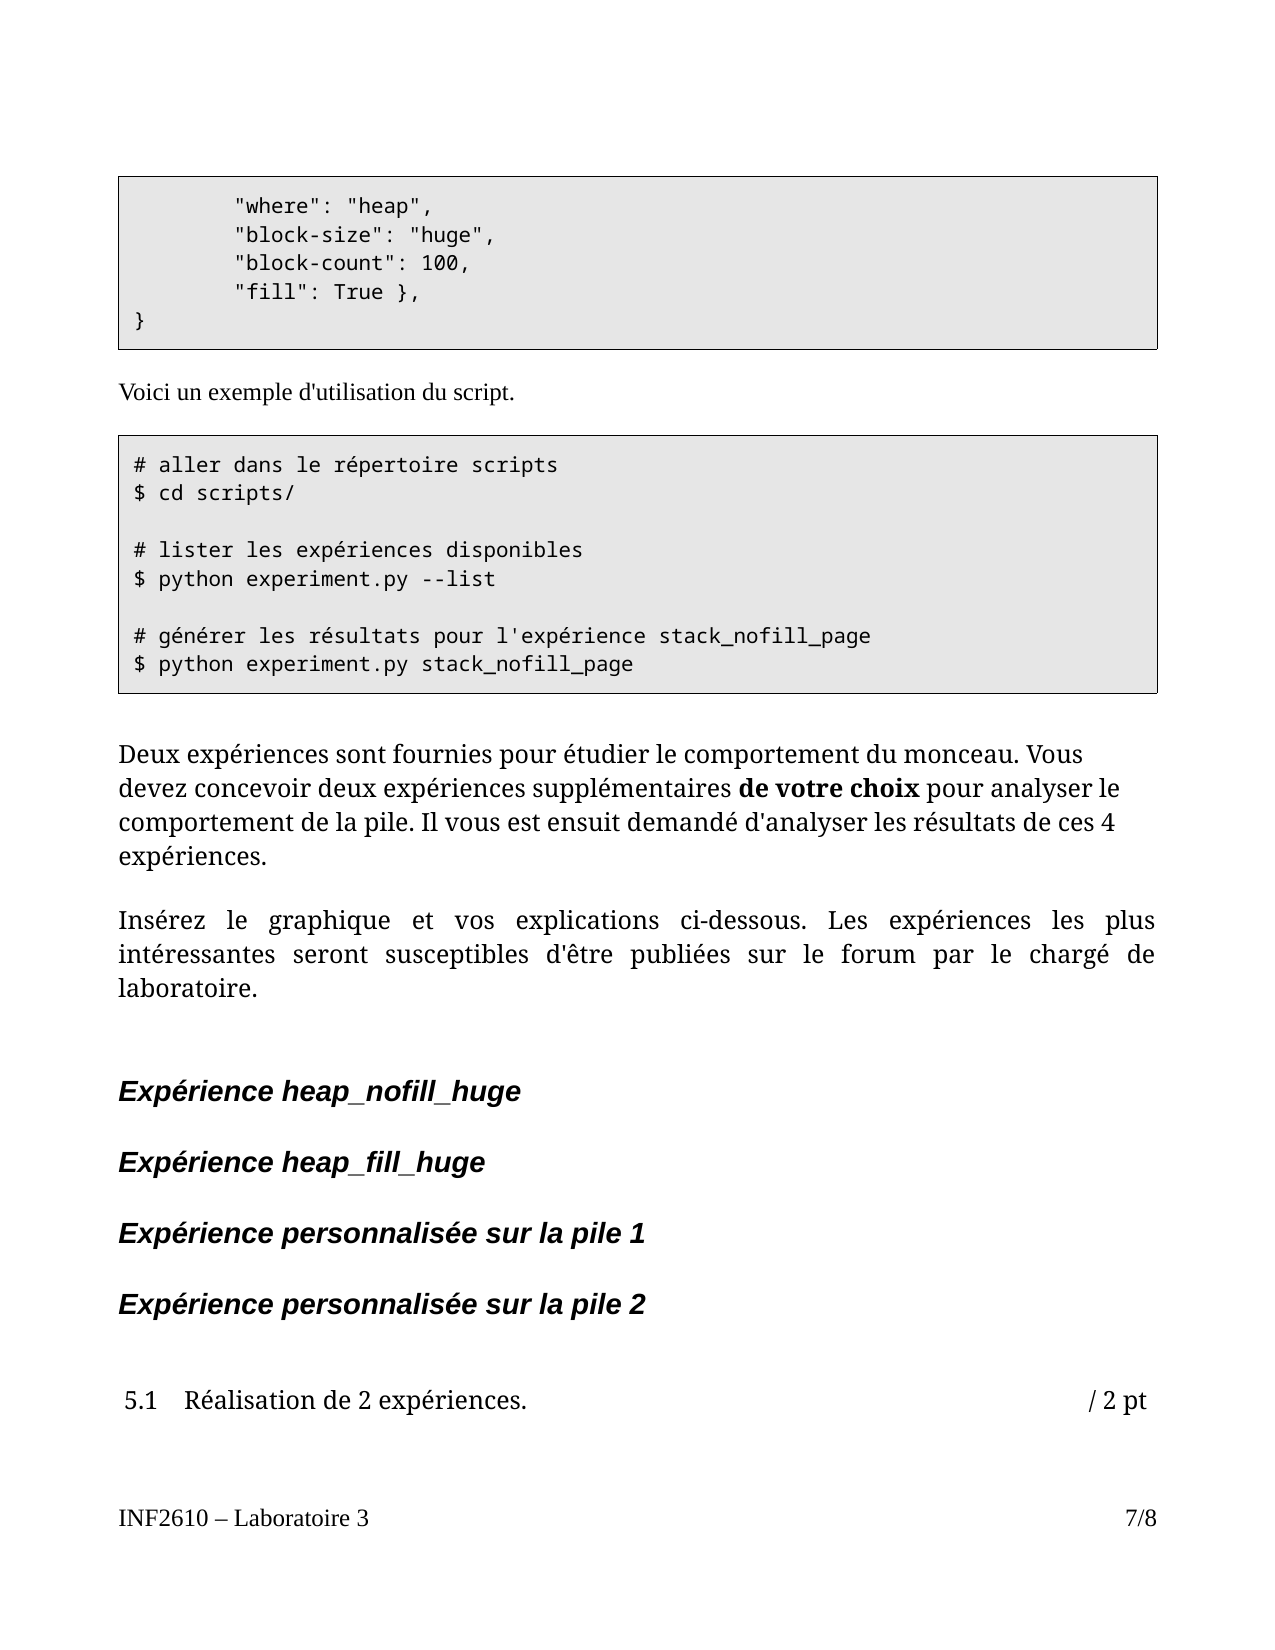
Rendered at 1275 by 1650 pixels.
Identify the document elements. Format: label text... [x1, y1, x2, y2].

text "block-count": 100, [119, 233, 1157, 262]
table_header Réalisation de 2 expériences. [118, 1362, 1007, 1437]
text $ python experiment.py --list [119, 549, 1157, 577]
subtitle Expérience personnalisée sur la pile 1 [118, 1216, 1157, 1249]
text } [119, 290, 1157, 349]
subtitle Expérience personnalisée sur la pile 2 [118, 1287, 1157, 1320]
text "where": "heap", [119, 177, 1157, 205]
table_header [1008, 1362, 1077, 1437]
text Voici un exemple d'utilisation du script. [118, 377, 1157, 406]
text Deux expériences sont fournies pour étudier le comportement du monceau. Vous devez concevoir deux expériences supplémentaires de votre choix pour analyser le comportement de la pile. Il vous est ensuit demandé d'analyser les résultats de ces 4 expériences. [118, 736, 1157, 873]
subtitle Expérience heap_nofill_huge [118, 1074, 1157, 1107]
text Insérez le graphique et vos explications ci-dessous. Les expériences les plus intéressantes seront susceptibles d'être publiées sur le forum par le chargé de laboratoire. [118, 903, 1157, 1005]
text # lister les expériences disponibles [119, 520, 1157, 549]
text # générer les résultats pour l'expérience stack_nofill_page [119, 606, 1157, 634]
table_header / 2 pt [1077, 1362, 1157, 1437]
text "fill": True }, [119, 262, 1157, 290]
text $ python experiment.py stack_nofill_page [119, 634, 1157, 693]
text # aller dans le répertoire scripts [119, 436, 1157, 463]
text $ cd scripts/ [119, 463, 1157, 492]
subtitle Expérience heap_fill_huge [118, 1145, 1157, 1178]
text "block-size": "huge", [119, 205, 1157, 233]
